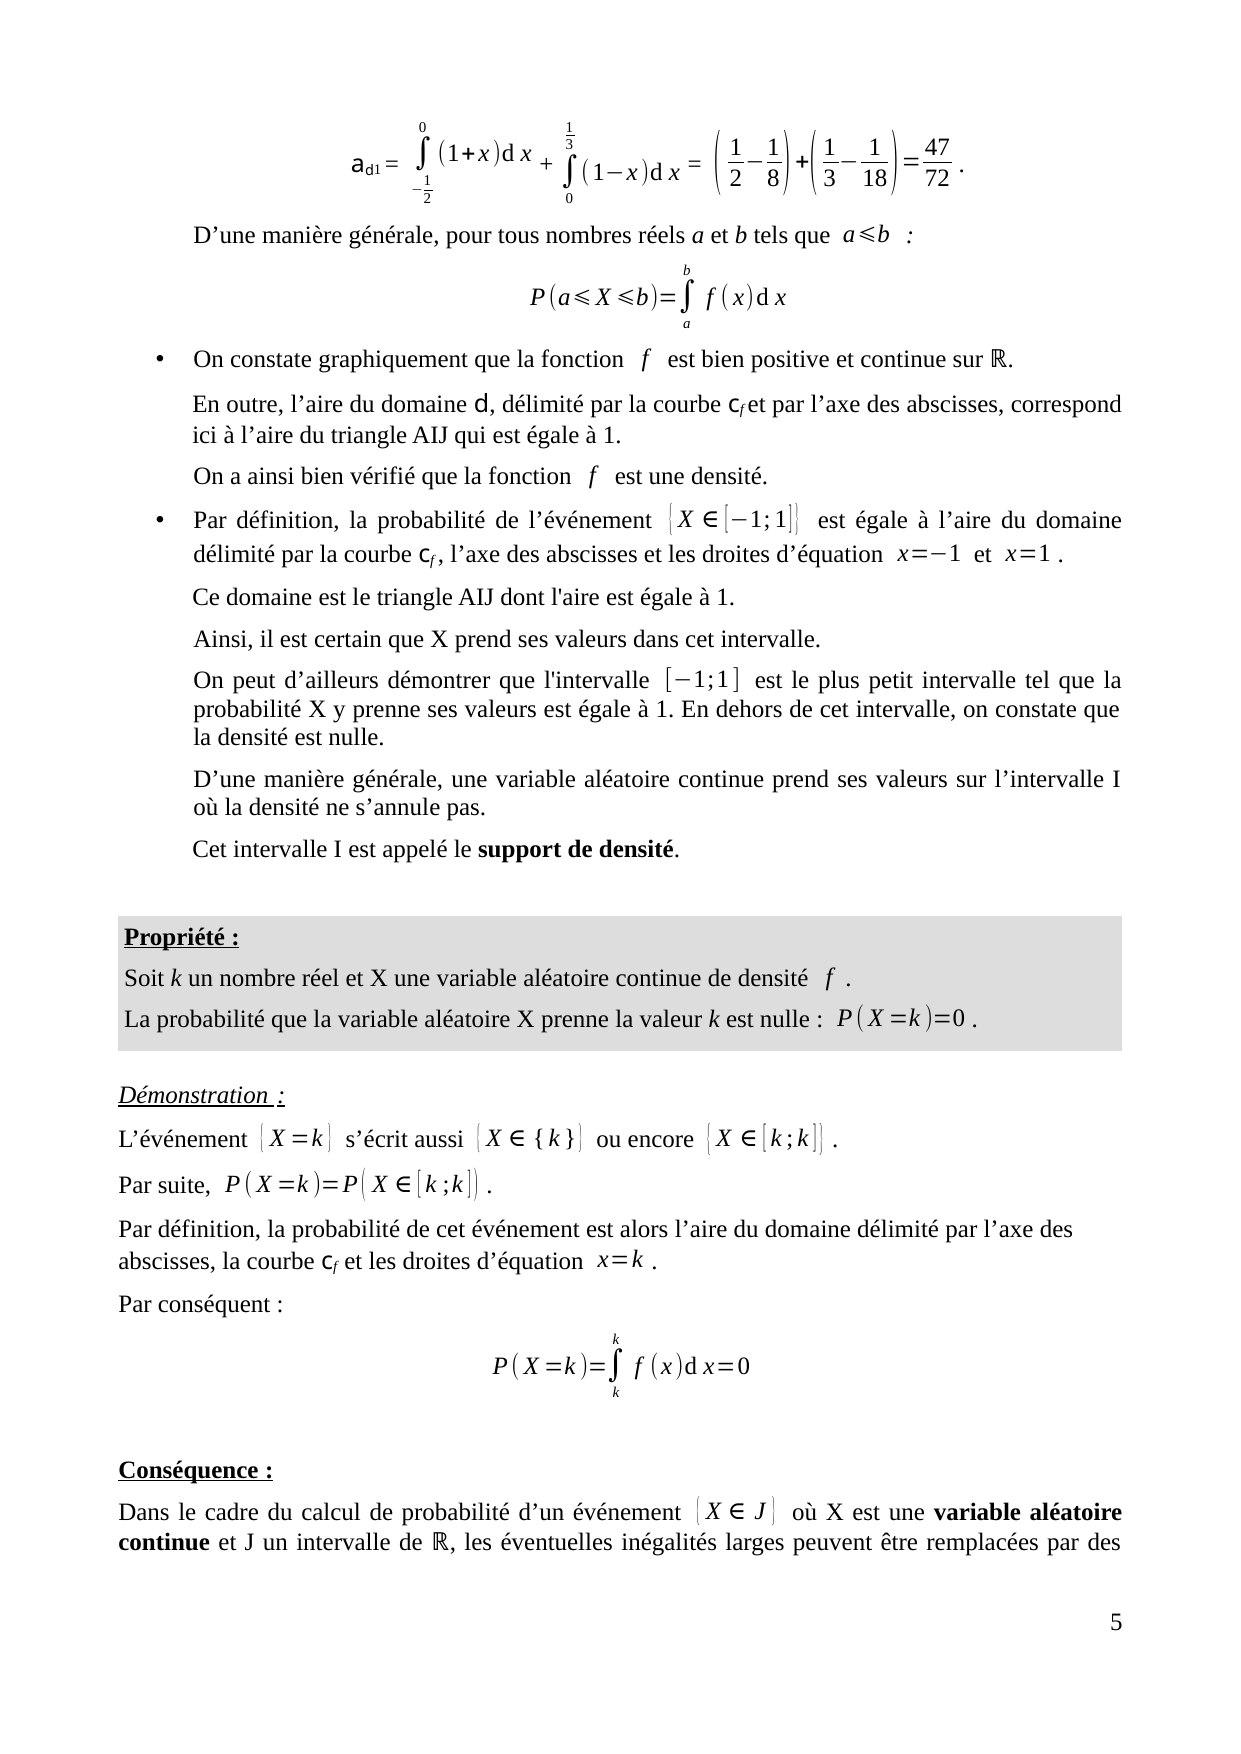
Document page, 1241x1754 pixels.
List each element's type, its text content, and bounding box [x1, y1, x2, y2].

text En outre, l’aire du domaine d, délimité par la courbe cf et par l’axe des abscisses, correspond ici à l’aire du triangle AIJ qui est égale à 1. [192, 386, 1122, 448]
list Par définition, la probabilité de l’événement est égale à l’aire du domaine délimité par la courbe cf , l’axe des abscisses et les droites d’équation et . [156, 502, 1122, 570]
text Dans le cadre du calcul de probabilité d’un événement où X est une variable aléatoire continue et J un intervalle de ℝ, les éventuelles inégalités larges peuvent être remplacées par des [118, 1496, 1122, 1555]
text Démonstration : [118, 1080, 1122, 1109]
table_header Propriété : Soit k un nombre réel et X une variable aléatoire continue de densité . La probabilité que la variable aléatoire X prenne la valeur k est nulle : . [118, 916, 1122, 1051]
list Ainsi, il est certain que X prend ses valeurs dans cet intervalle. [156, 624, 1122, 652]
text Cet intervalle I est appelé le support de densité. [192, 834, 1122, 862]
text Par suite, . [118, 1168, 1122, 1201]
list D’une manière générale, une variable aléatoire continue prend ses valeurs sur l’intervalle I où la densité ne s’annule pas. [156, 764, 1122, 821]
text Conséquence : [118, 1455, 1122, 1483]
list On a ainsi bien vérifié que la fonction est une densité. [156, 461, 1122, 490]
text Ce domaine est le triangle AIJ dont l'aire est égale à 1. [192, 582, 1122, 611]
text L’événement s’écrit aussi ou encore . [118, 1121, 1122, 1155]
list On constate graphiquement que la fonction est bien positive et continue sur ℝ. [156, 344, 1122, 373]
list D’une manière générale, pour tous nombres réels a et b tels que : [156, 220, 1122, 249]
text Par définition, la probabilité de cet événement est alors l’aire du domaine délimité par l’axe des abscisses, la courbe cf et les droites d’équation . [118, 1214, 1122, 1277]
text Par conséquent : [118, 1289, 1122, 1318]
list ad1 = += . [156, 118, 1122, 207]
list On peut d’ailleurs démontrer que l'intervalle est le plus petit intervalle tel que la probabilité X y prenne ses valeurs est égale à 1. En dehors de cet intervalle, on constate que la densité est nulle. [156, 665, 1122, 751]
